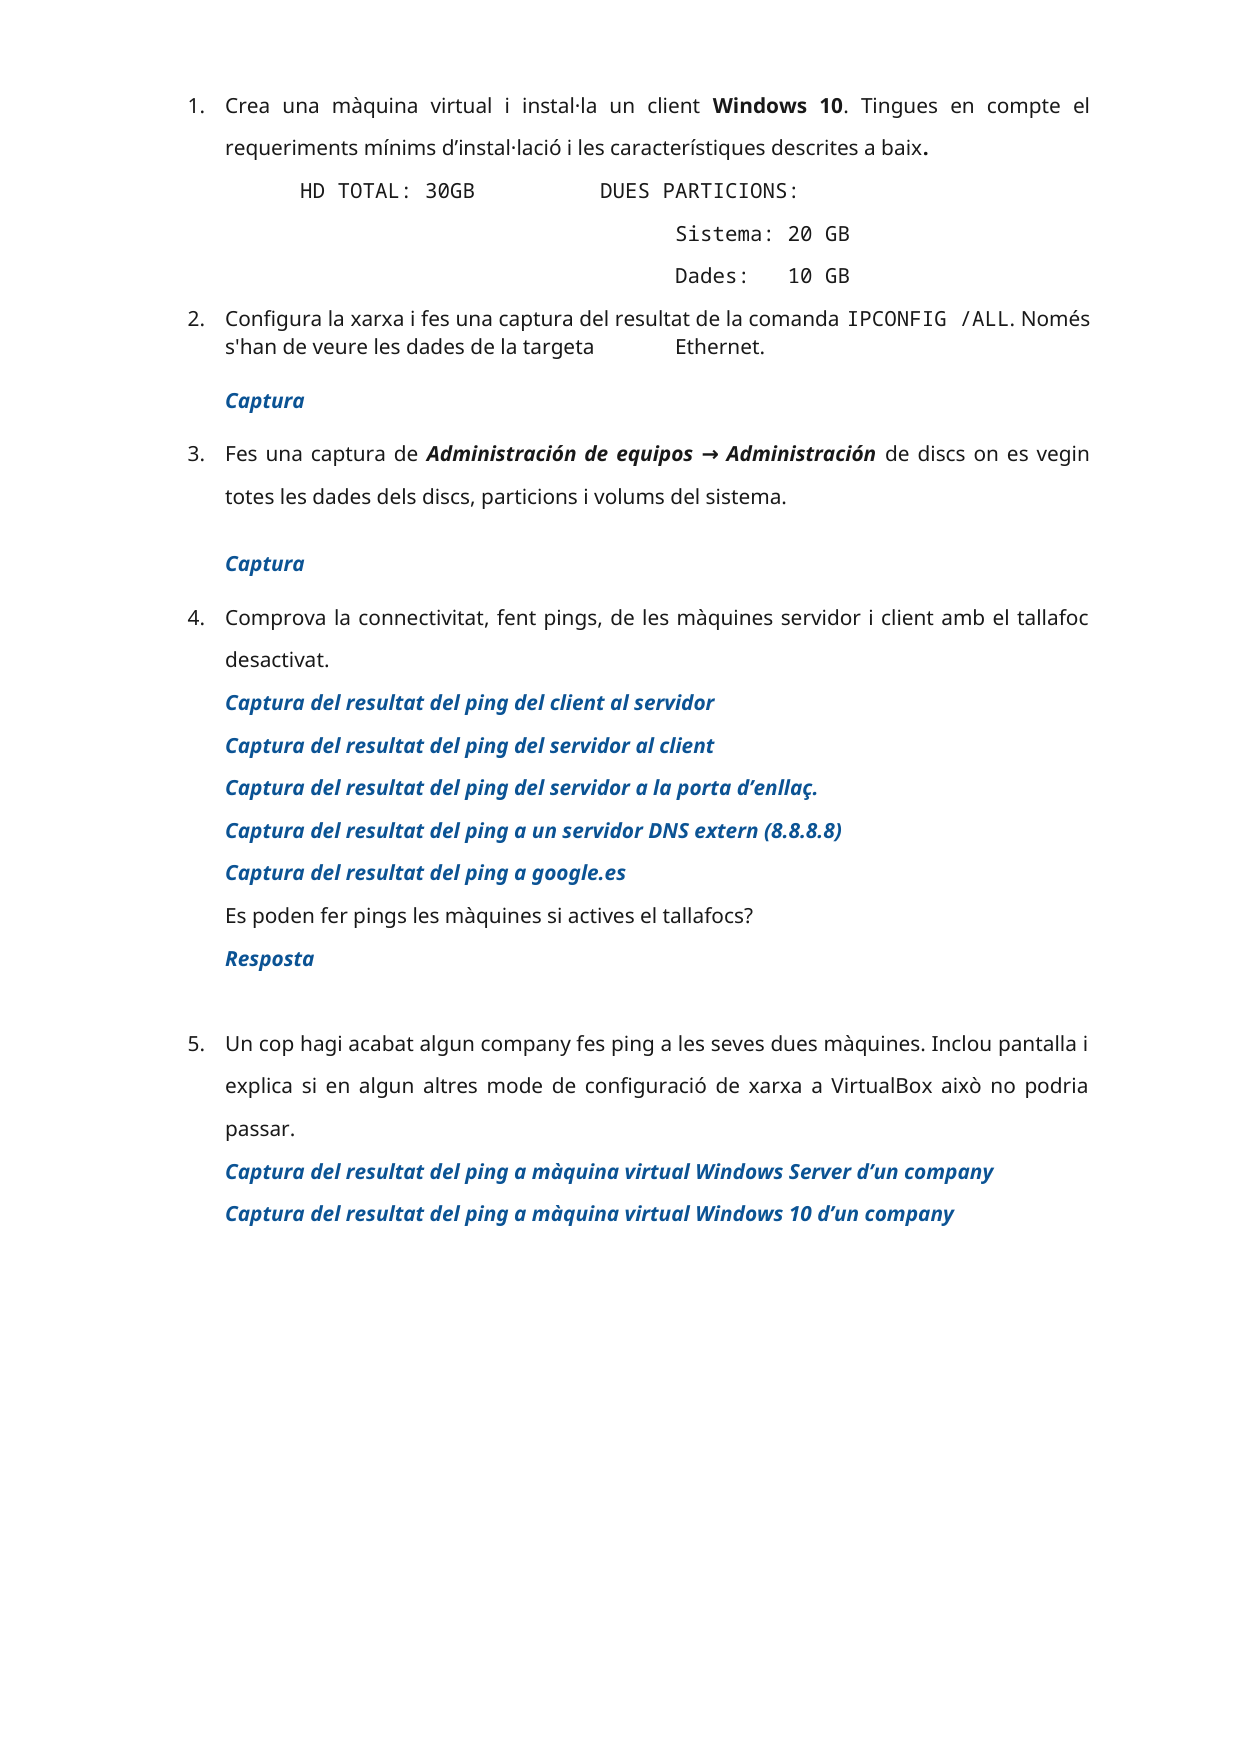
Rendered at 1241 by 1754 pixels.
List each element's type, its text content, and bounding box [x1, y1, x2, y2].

list Crea una màquina virtual i instal·la un client Windows 10. Tingues en compte el requeriments mínims d’instal·lació i les característiques descrites a baix. [187, 91, 1090, 162]
text Captura [150, 386, 1090, 414]
text Captura del resultat del ping a màquina virtual Windows Server d’un company [187, 1157, 1090, 1185]
list Comprova la connectivitat, fent pings, de les màquines servidor i client amb el tallafoc desactivat. [187, 603, 1090, 674]
text Resposta [150, 944, 1090, 972]
text Captura del resultat del ping a un servidor DNS extern (8.8.8.8) [150, 816, 1090, 844]
text HD TOTAL: 30GB DUES PARTICIONS: [300, 176, 1090, 204]
list Fes una captura de Administración de equipos → Administración de discs on es vegin totes les dades dels discs, particions i volums del sistema. [187, 439, 1090, 510]
text Captura del resultat del ping a màquina virtual Windows 10 d’un company [187, 1199, 1090, 1228]
list Configura la xarxa i fes una captura del resultat de la comanda IPCONFIG /ALL. Només s'han de veure les dades de la targeta Ethernet. [187, 304, 1090, 361]
text Captura [150, 549, 1090, 578]
text Captura del resultat del ping del servidor al client [150, 731, 1090, 759]
text Es poden fer pings les màquines si actives el tallafocs? [150, 901, 1090, 929]
text Sistema: 20 GB [600, 219, 1090, 247]
text Captura del resultat del ping del client al servidor [150, 688, 1090, 717]
text Dades: 10 GB [600, 261, 1090, 290]
text Captura del resultat del ping a google.es [150, 858, 1090, 887]
text Captura del resultat del ping del servidor a la porta d’enllaç. [150, 773, 1090, 802]
list Un cop hagi acabat algun company fes ping a les seves dues màquines. Inclou pantalla i explica si en algun altres mode de configuració de xarxa a VirtualBox això no podria passar. [187, 1029, 1090, 1143]
